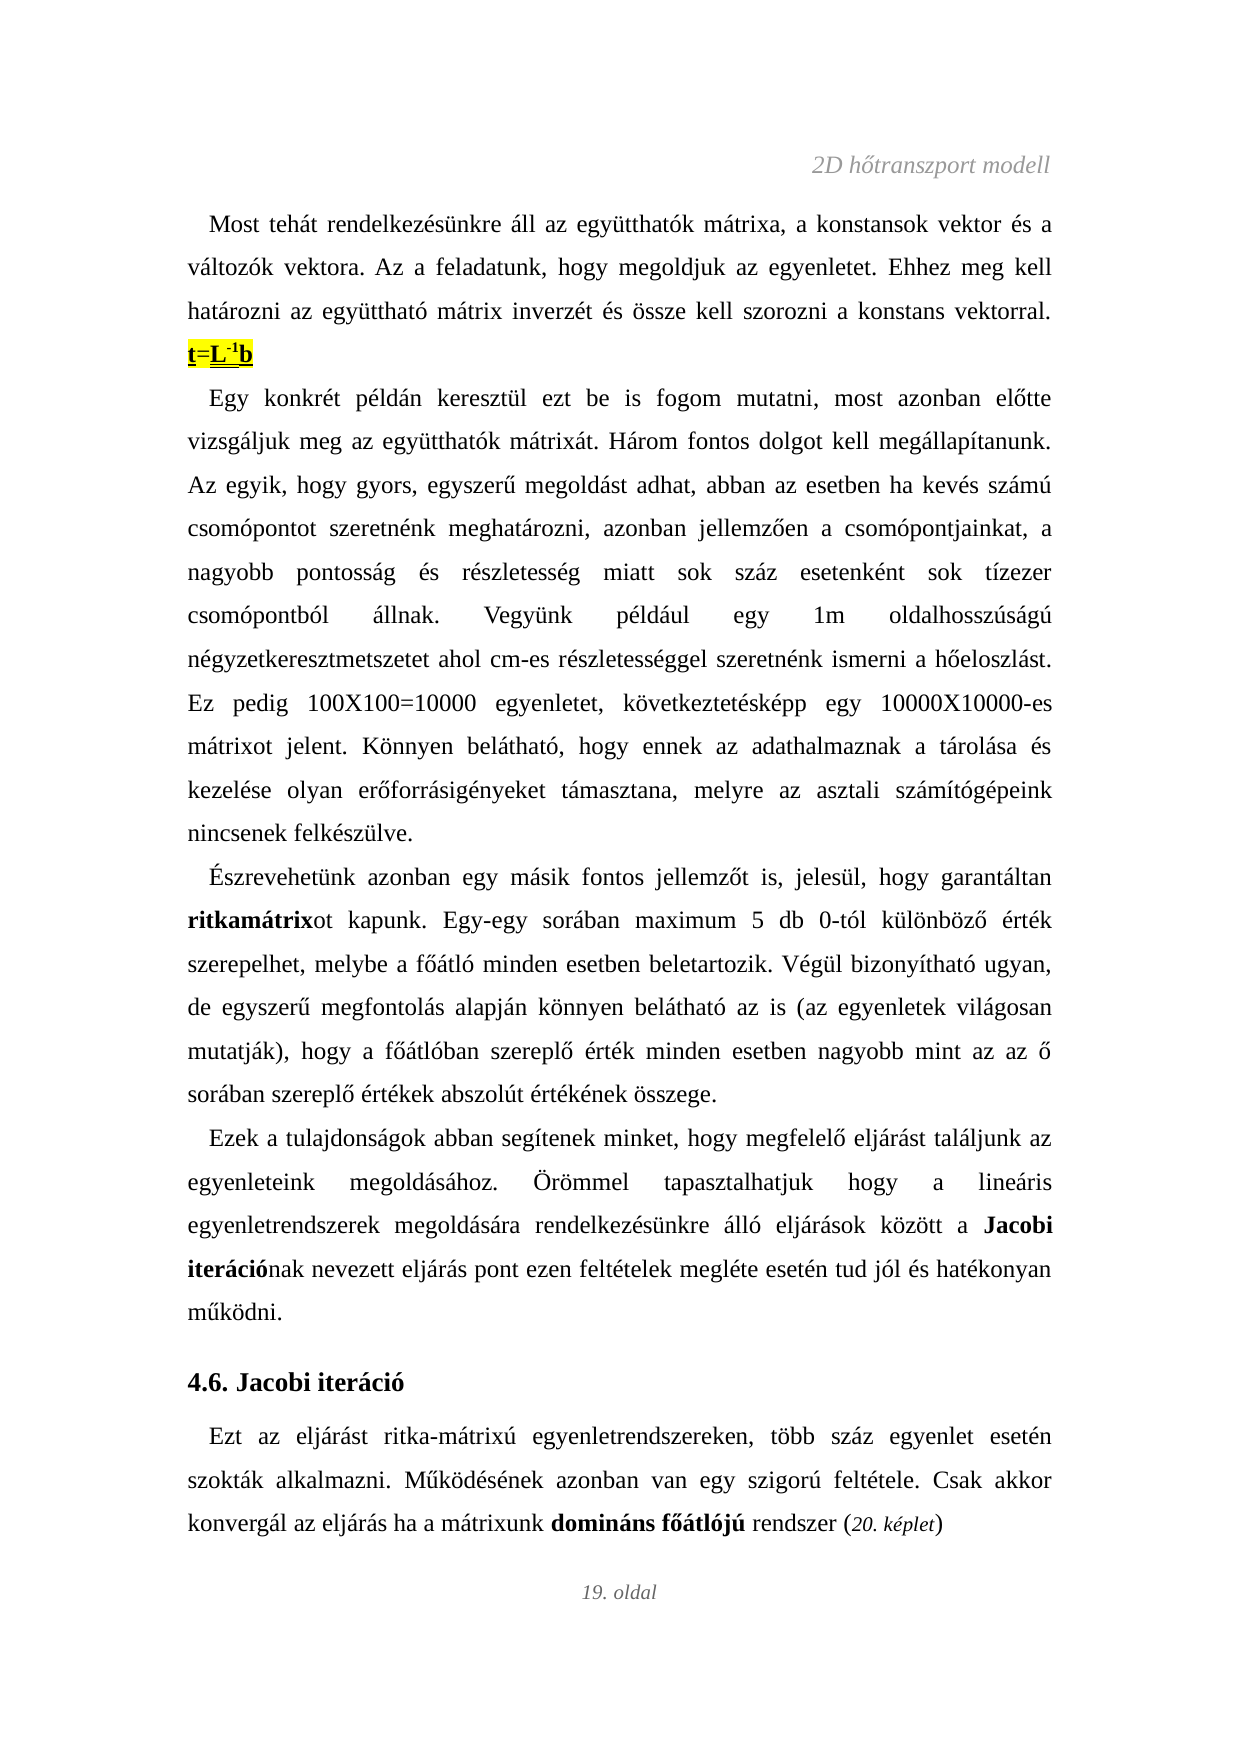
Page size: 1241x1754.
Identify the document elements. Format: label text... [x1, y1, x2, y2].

text Egy konkrét példán keresztül ezt be is fogom mutatni, most azonban előtte vizsgáljuk meg az együtthatók mátrixát. Három fontos dolgot kell megállapítanunk. Az egyik, hogy gyors, egyszerű megoldást adhat, abban az esetben ha kevés számú csomópontot szeretnénk meghatározni, azonban jellemzően a csomópontjainkat, a nagyobb pontosság és részletesség miatt sok száz esetenként sok tízezer csomópontból állnak. Vegyünk például egy 1m oldalhosszúságú négyzetkeresztmetszetet ahol cm-es részletességgel szeretnénk ismerni a hőeloszlást. Ez pedig 100X100=10000 egyenletet, következtetésképp egy 10000X10000-es mátrixot jelent. Könnyen belátható, hogy ennek az adathalmaznak a tárolása és kezelése olyan erőforrásigényeket támasztana, melyre az asztali számítógépeink nincsenek felkészülve. [187, 383, 1053, 847]
text Észrevehetünk azonban egy másik fontos jellemzőt is, jelesül, hogy garantáltan ritkamátrixot kapunk. Egy-egy sorában maximum 5 db 0-tól különböző érték szerepelhet, melybe a főátló minden esetben beletartozik. Végül bizonyítható ugyan, de egyszerű megfontolás alapján könnyen belátható az is (az egyenletek világosan mutatják), hogy a főátlóban szereplő érték minden esetben nagyobb mint az az ő sorában szereplő értékek abszolút értékének összege. [187, 862, 1053, 1108]
subtitle Jacobi iteráció [187, 1366, 1053, 1397]
text Ezt az eljárást ritka-mátrixú egyenletrendszereken, több száz egyenlet esetén szokták alkalmazni. Működésének azonban van egy szigorú feltétele. Csak akkor konvergál az eljárás ha a mátrixunk domináns főátlójú rendszer (20. képlet) [187, 1421, 1053, 1537]
text Ezek a tulajdonságok abban segítenek minket, hogy megfelelő eljárást találjunk az egyenleteink megoldásához. Örömmel tapasztalhatjuk hogy a lineáris egyenletrendszerek megoldására rendelkezésünkre álló eljárások között a Jacobi iterációnak nevezett eljárás pont ezen feltételek megléte esetén tud jól és hatékonyan működni. [187, 1123, 1053, 1326]
text Most tehát rendelkezésünkre áll az együtthatók mátrixa, a konstansok vektor és a változók vektora. Az a feladatunk, hogy megoldjuk az egyenletet. Ehhez meg kell határozni az együttható mátrix inverzét és össze kell szorozni a konstans vektorral. t=L-1b [187, 208, 1053, 368]
